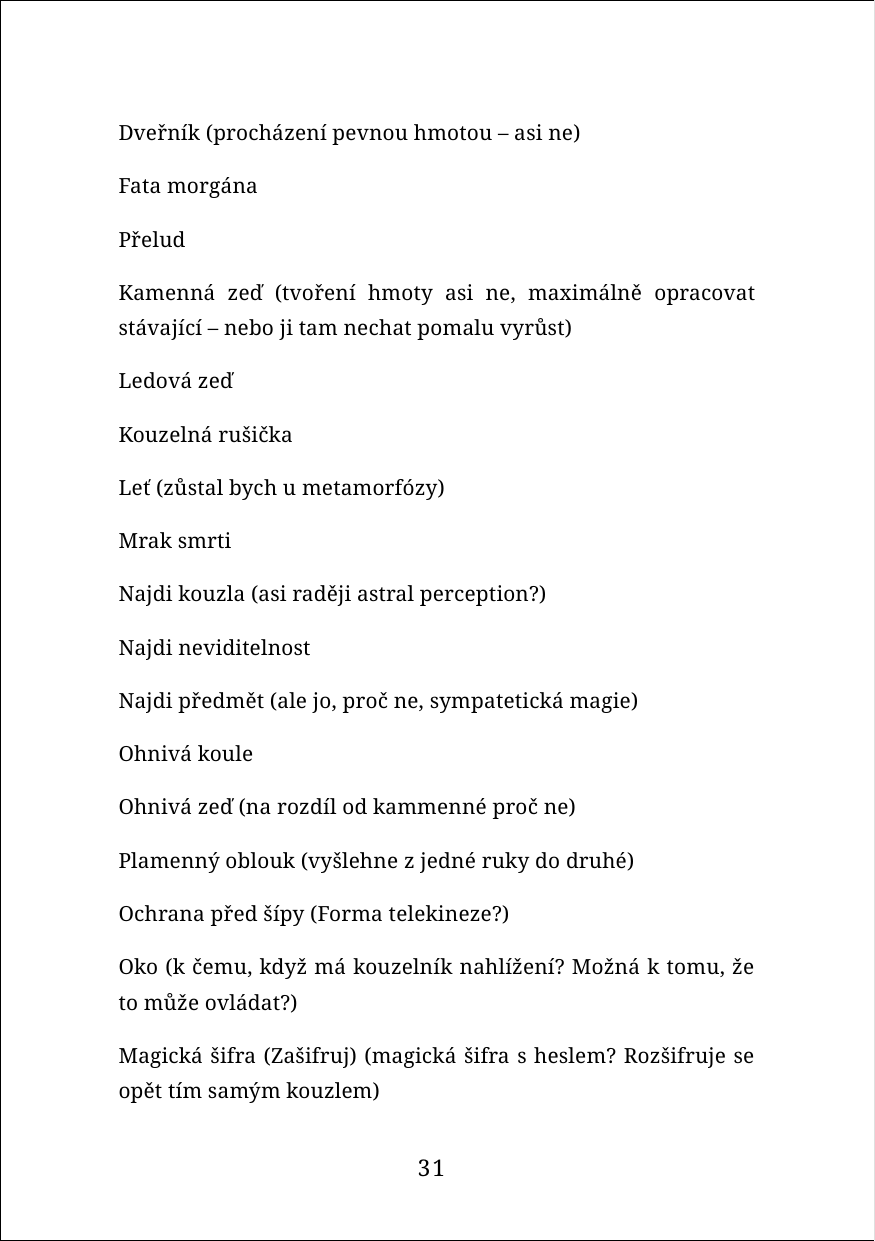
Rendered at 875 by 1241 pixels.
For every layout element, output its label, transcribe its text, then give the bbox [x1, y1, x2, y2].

text Najdi neviditelnost [118, 633, 756, 661]
text Oko (k čemu, když má kouzelník nahlížení? Možná k tomu, že to může ovládat?) [118, 952, 756, 1016]
text Magická šifra (Zašifruj) (magická šifra s heslem? Rozšifruje se opět tím samým kouzlem) [118, 1041, 756, 1105]
text Ledová zeď [118, 367, 756, 395]
text Přelud [118, 225, 756, 253]
text Leť (zůstal bych u metamorfózy) [118, 473, 756, 502]
text Najdi předmět (ale jo, proč ne, sympatetická magie) [118, 686, 756, 714]
text Mrak smrti [118, 526, 756, 555]
text Ochrana před šípy (Forma telekineze?) [118, 899, 756, 927]
text Ohnivá koule [118, 739, 756, 768]
text Kamenná zeď (tvoření hmoty asi ne, maximálně opracovat stávající – nebo ji tam nechat pomalu vyrůst) [118, 278, 756, 342]
text Kouzelná rušička [118, 420, 756, 448]
text Ohnivá zeď (na rozdíl od kammenné proč ne) [118, 792, 756, 821]
text Plamenný oblouk (vyšlehne z jedné ruky do druhé) [118, 846, 756, 874]
text Fata morgána [118, 171, 756, 200]
text Najdi kouzla (asi raději astral perception?) [118, 579, 756, 608]
text Dveřník (procházení pevnou hmotou – asi ne) [118, 118, 756, 147]
